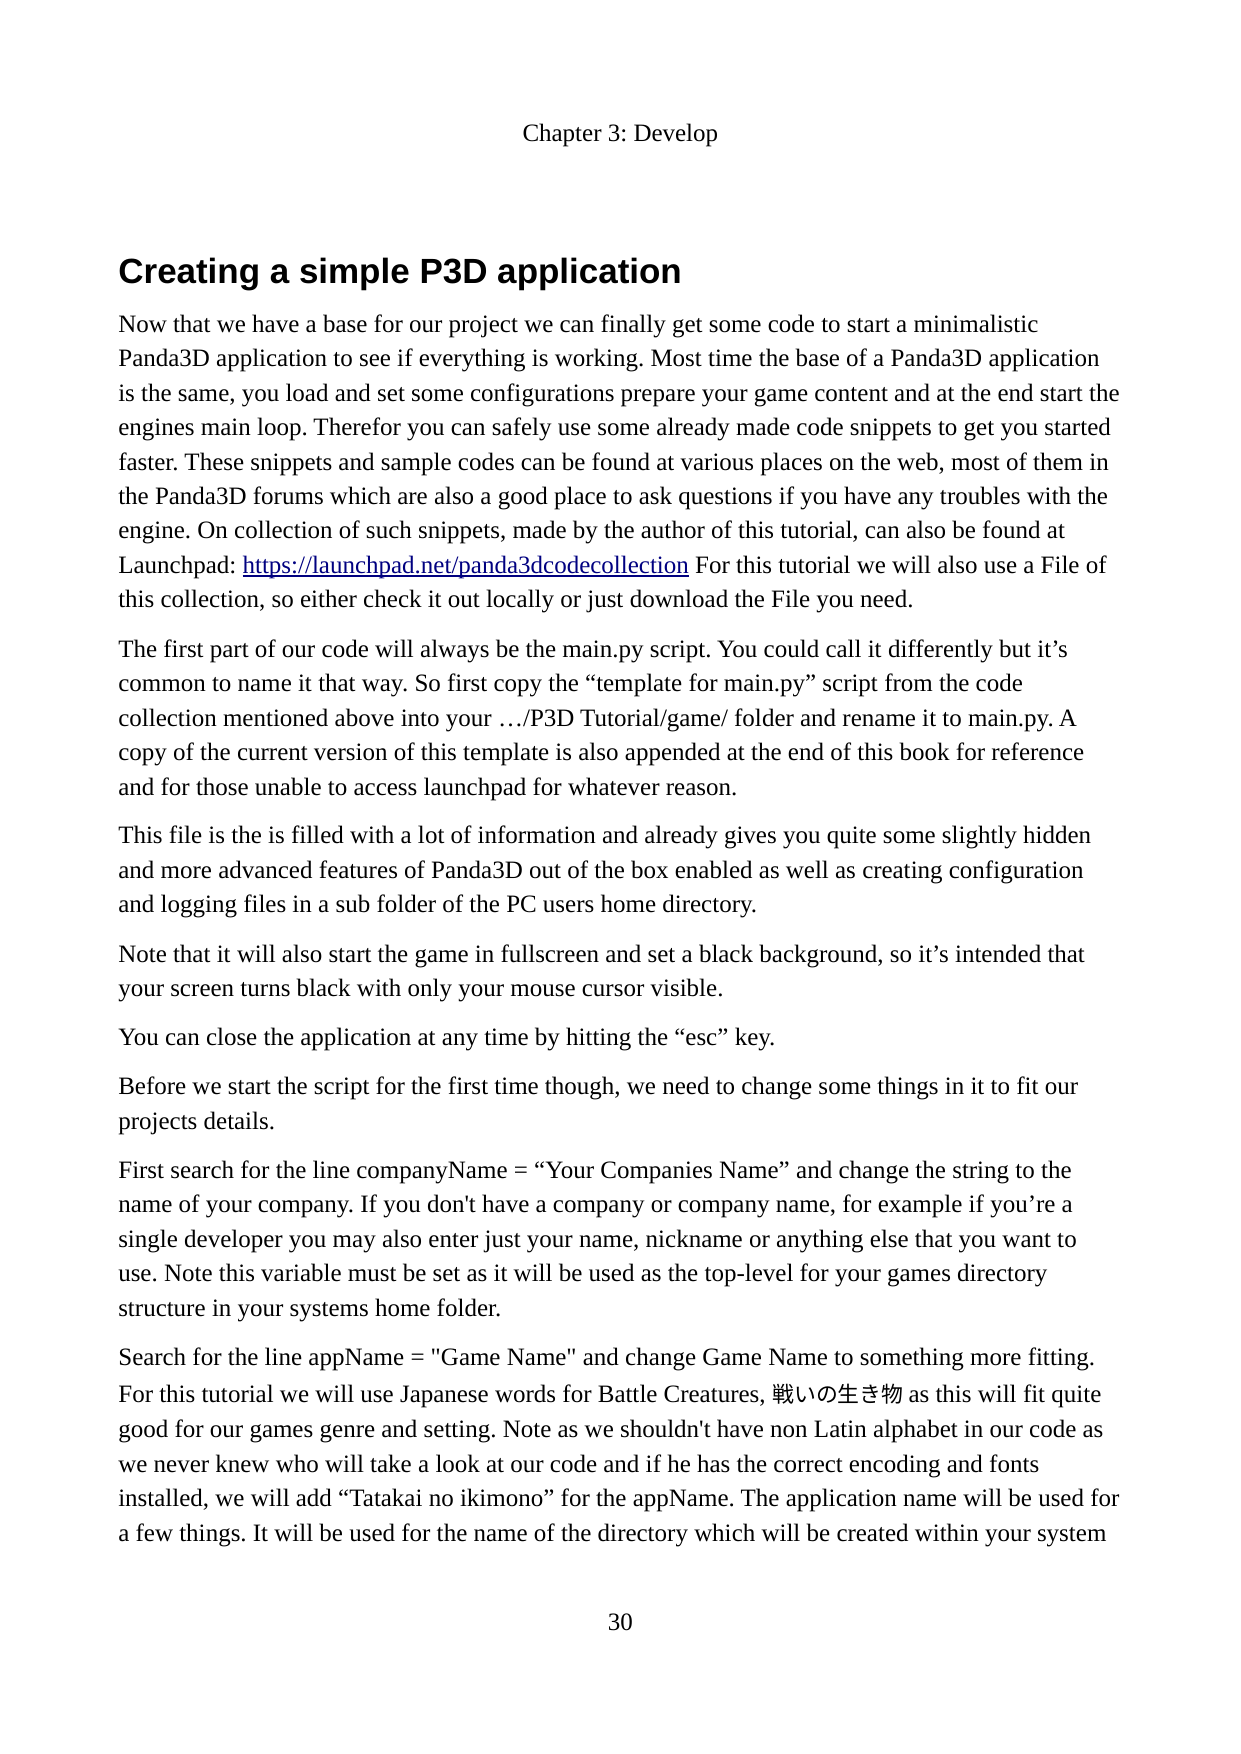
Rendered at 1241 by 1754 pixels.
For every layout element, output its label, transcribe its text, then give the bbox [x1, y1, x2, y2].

subtitle Creating a simple P3D application [118, 250, 1122, 290]
text Note that it will also start the game in fullscreen and set a black background, so it’s intended that your screen turns black with only your mouse cursor visible. [118, 939, 1122, 1002]
text Search for the line appName = "Game Name" and change Game Name to something more fitting. For this tutorial we will use Japanese words for Battle Creatures, 戦いの生き物 as this will fit quite good for our games genre and setting. Note as we shouldn't have non Latin alphabet in our code as we never knew who will take a look at our code and if he has the correct encoding and fonts installed, we will add “Tatakai no ikimono” for the appName. The application name will be used for a few things. It will be used for the name of the directory which will be created within your system [118, 1342, 1122, 1546]
text Before we start the script for the first time though, we need to change some things in it to fit our projects details. [118, 1071, 1122, 1134]
text The first part of our code will always be the main.py script. You could call it differently but it’s common to name it that way. So first copy the “template for main.py” script from the code collection mentioned above into your …/P3D Tutorial/game/ folder and rename it to main.py. A copy of the current version of this template is also appended at the end of this book for reference and for those unable to access launchpad for whatever reason. [118, 634, 1122, 800]
text First search for the line companyName = “Your Companies Name” and change the string to the name of your company. If you don't have a company or company name, for example if you’re a single developer you may also enter just your name, nickname or anything else that you want to use. Note this variable must be set as it will be used as the top-level for your games directory structure in your systems home folder. [118, 1155, 1122, 1321]
text Now that we have a base for our project we can finally get some code to start a minimalistic Panda3D application to see if everything is working. Most time the base of a Panda3D application is the same, you load and set some configurations prepare your game content and at the end start the engines main loop. Therefor you can safely use some already made code snippets to get you started faster. These snippets and sample codes can be found at various places on the web, most of them in the Panda3D forums which are also a good place to ask questions if you have any troubles with the engine. On collection of such snippets, made by the author of this tutorial, can also be found at Launchpad: https://launchpad.net/panda3dcodecollection For this tutorial we will also use a File of this collection, so either check it out locally or just download the File you need. [118, 309, 1122, 613]
text This file is the is filled with a lot of information and already gives you quite some slightly hidden and more advanced features of Panda3D out of the box enabled as well as creating configuration and logging files in a sub folder of the PC users home directory. [118, 821, 1122, 918]
text You can close the application at any time by hitting the “esc” key. [118, 1022, 1122, 1051]
